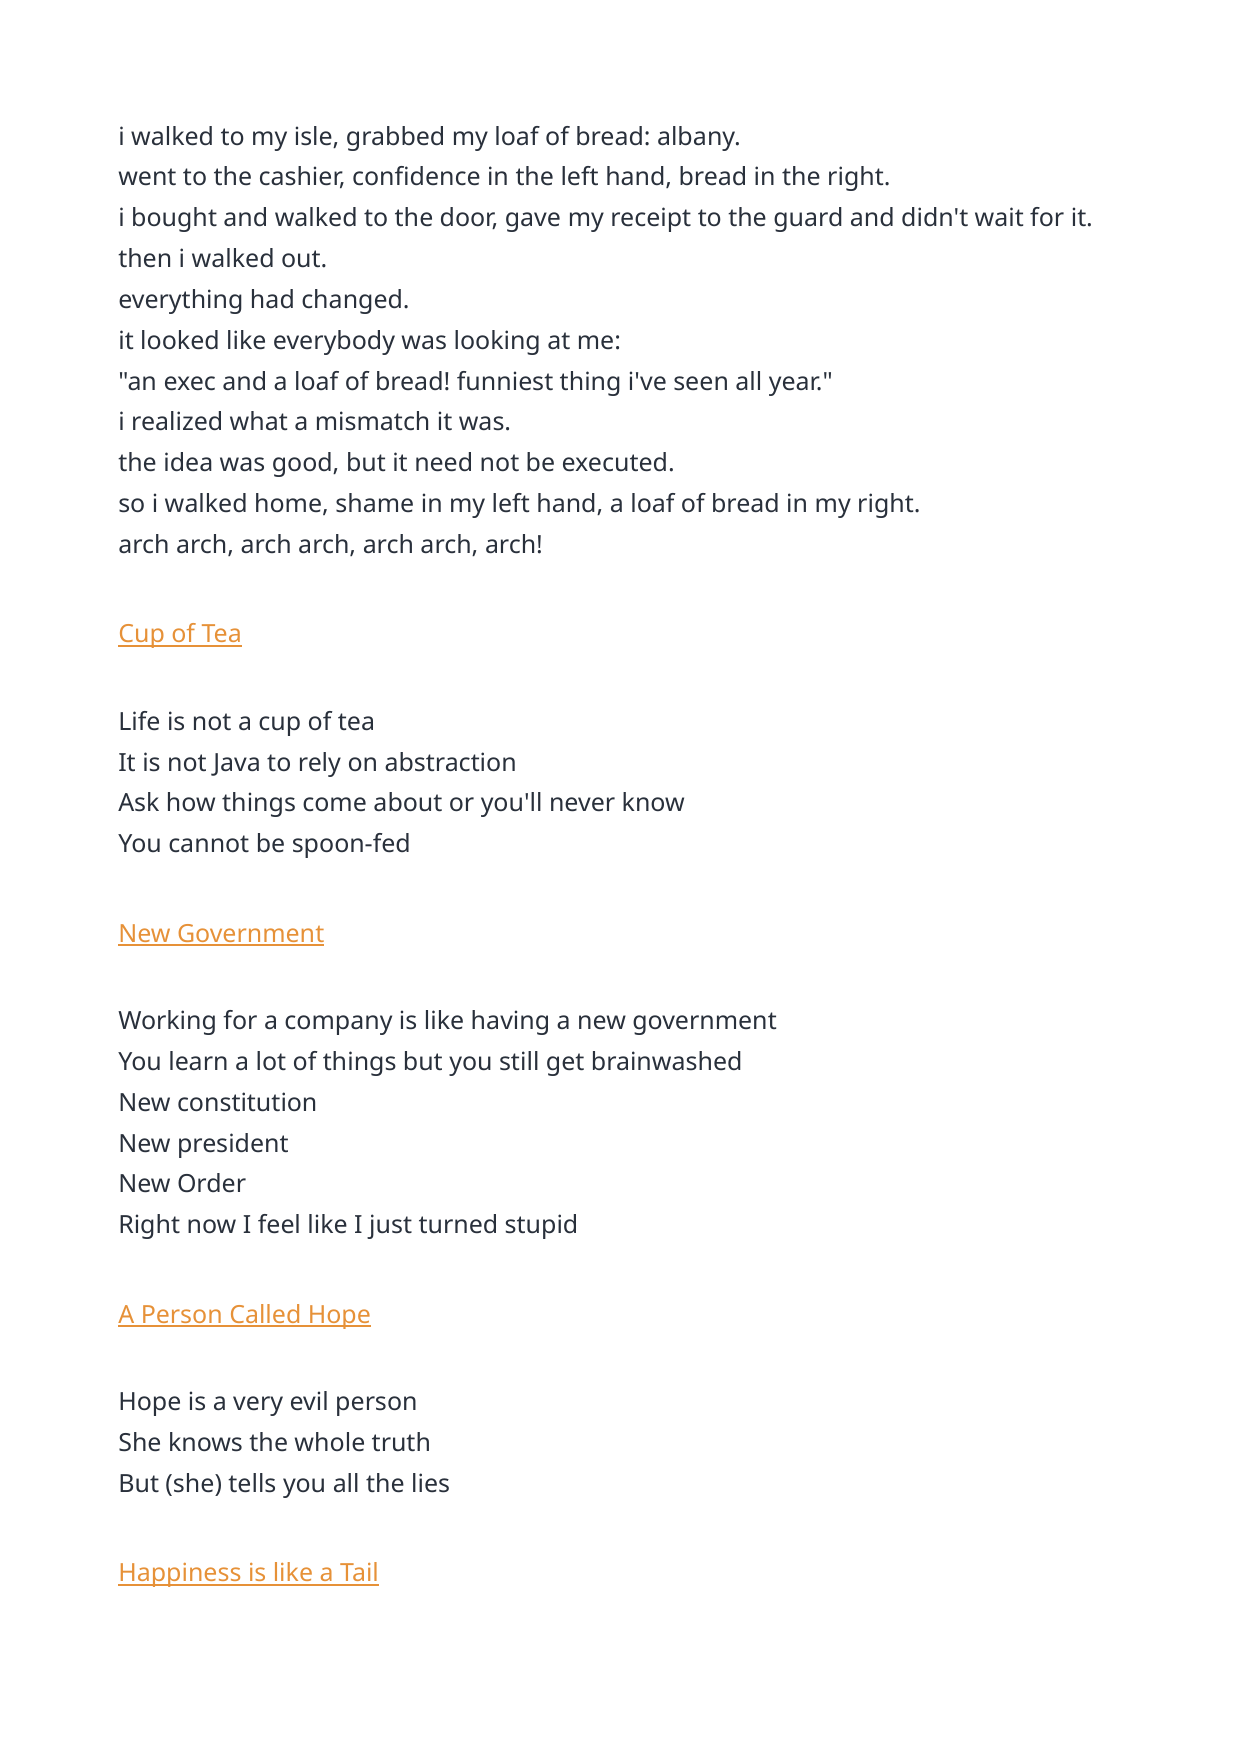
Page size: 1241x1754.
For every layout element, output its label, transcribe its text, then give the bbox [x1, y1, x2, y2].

text Working for a company is like having a new government You learn a lot of things but you still get brainwashed New constitution New president New Order Right now I feel like I just turned stupid [118, 962, 1122, 1241]
text [118, 1601, 1122, 1636]
text Hope is a very evil person She knows the whole truth But (she) tells you all the lies [118, 1343, 1122, 1499]
subtitle New Government [118, 915, 1122, 949]
text i walked to my isle, grabbed my loaf of bread: albany. went to the cashier, confidence in the left hand, bread in the right. i bought and walked to the door, gave my receipt to the guard and didn't wait for it. then i walked out. everything had changed. it looked like everybody was looking at me: "an exec and a loaf of bread! funniest thing i've seen all year." i realized what a mismatch it was. the idea was good, but it need not be executed. so i walked home, shame in my left hand, a loaf of bread in my right. arch arch, arch arch, arch arch, arch! [118, 118, 1122, 561]
text Life is not a cup of tea It is not Java to rely on abstraction Ask how things come about or you'll never know You cannot be spoon-fed [118, 662, 1122, 860]
subtitle Happiness is like a Tail [118, 1555, 1122, 1589]
subtitle A Person Called Hope [118, 1296, 1122, 1330]
subtitle Cup of Tea [118, 616, 1122, 650]
